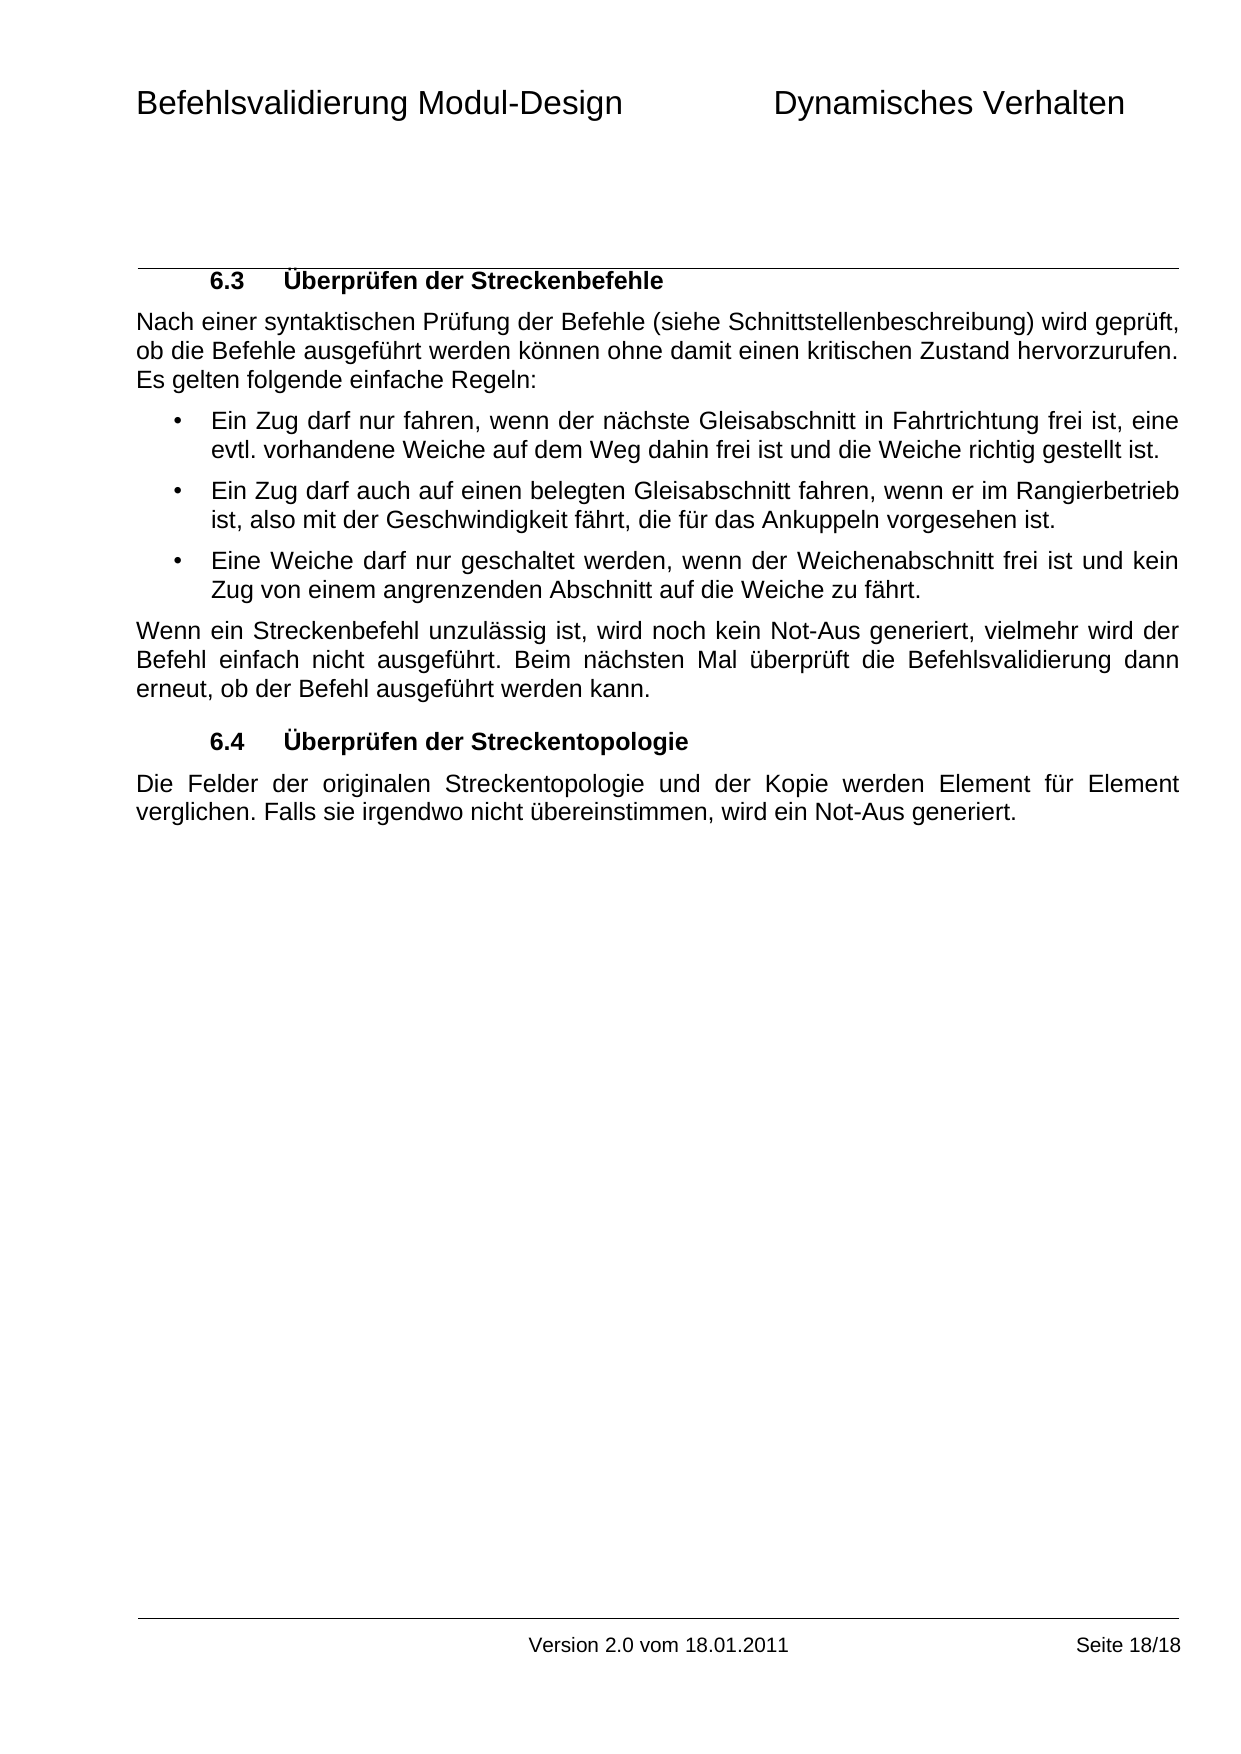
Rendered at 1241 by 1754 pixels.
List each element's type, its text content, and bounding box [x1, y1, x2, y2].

subtitle Überprüfen der Streckenbefehle [209, 289, 342, 294]
list Ein Zug darf auch auf einen belegten Gleisabschnitt fahren, wenn er im Rangierbetrieb ist, also mit der Geschwindigkeit fährt, die für das Ankuppeln vorgesehen ist. [173, 476, 1181, 533]
list Eine Weiche darf nur geschaltet werden, wenn der Weichenabschnitt frei ist und kein Zug von einem angrenzenden Abschnitt auf die Weiche zu fährt. [173, 546, 1181, 604]
list Ein Zug darf nur fahren, wenn der nächste Gleisabschnitt in Fahrtrichtung frei ist, eine evtl. vorhandene Weiche auf dem Weg dahin frei ist und die Weiche richtig gestellt ist. [173, 406, 1181, 463]
subtitle Überprüfen der Streckentopologie [209, 727, 1181, 756]
text Nach einer syntaktischen Prüfung der Befehle (siehe Schnittstellenbeschreibung) wird geprüft, ob die Befehle ausgeführt werden können ohne damit einen kritischen Zustand hervorzurufen. Es gelten folgende einfache Regeln: [136, 307, 1181, 393]
subtitle Überprüfen der Streckenbefehle [345, 289, 1181, 294]
text Die Felder der originalen Streckentopologie und der Kopie werden Element für Element verglichen. Falls sie irgendwo nicht übereinstimmen, wird ein Not-Aus generiert. [136, 769, 1181, 826]
text Wenn ein Streckenbefehl unzulässig ist, wird noch kein Not-Aus generiert, vielmehr wird der Befehl einfach nicht ausgeführt. Beim nächsten Mal überprüft die Befehlsvalidierung dann erneut, ob der Befehl ausgeführt werden kann. [136, 616, 1181, 702]
